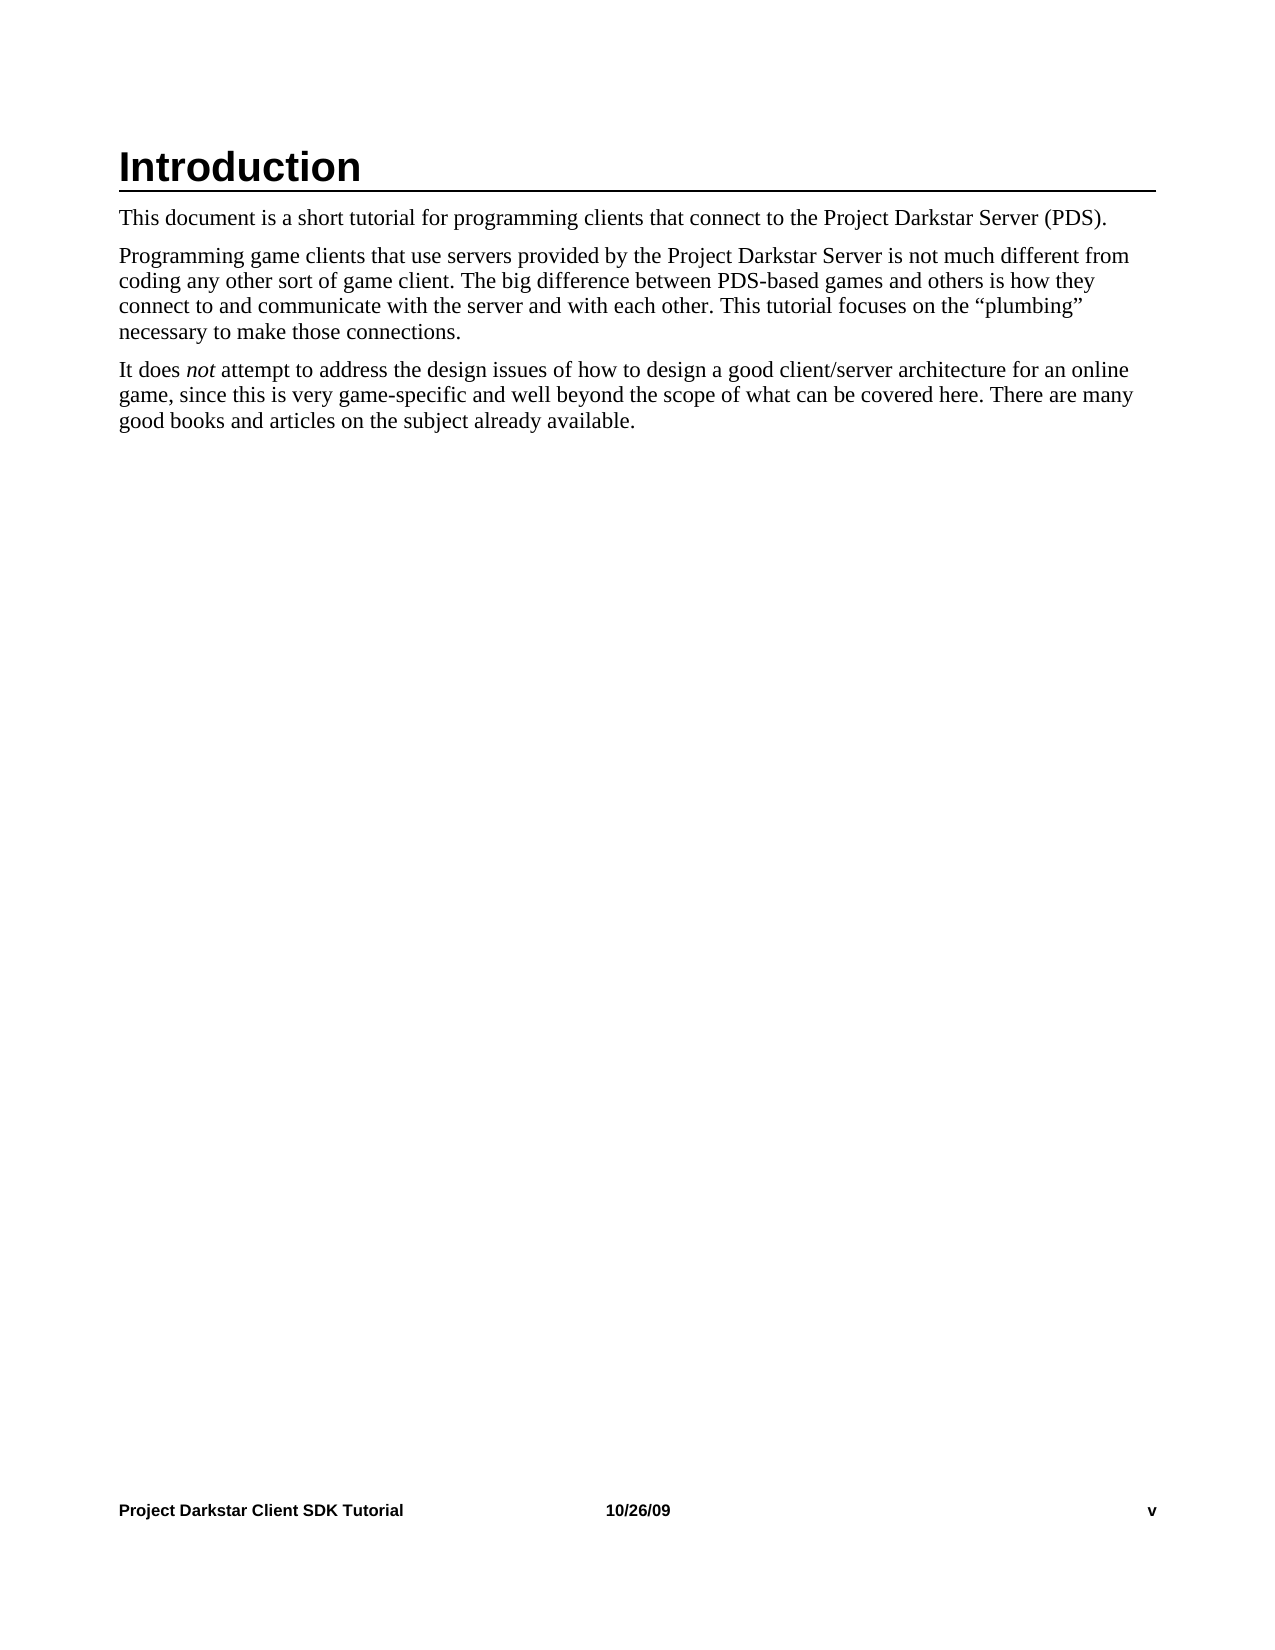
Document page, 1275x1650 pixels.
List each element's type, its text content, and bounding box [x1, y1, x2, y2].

text It does not attempt to address the design issues of how to design a good client/server architecture for an online game, since this is very game-specific and well beyond the scope of what can be covered here. There are many good books and articles on the subject already available. [118, 357, 1156, 433]
text Programming game clients that use servers provided by the Project Darkstar Server is not much different from coding any other sort of game client. The big difference between PDS-based games and others is how they connect to and communicate with the server and with each other. This tutorial focuses on the “plumbing” necessary to make those connections. [118, 243, 1156, 344]
subtitle Introduction [118, 143, 1156, 192]
text This document is a short tutorial for programming clients that connect to the Project Darkstar Server (PDS). [118, 205, 1156, 230]
